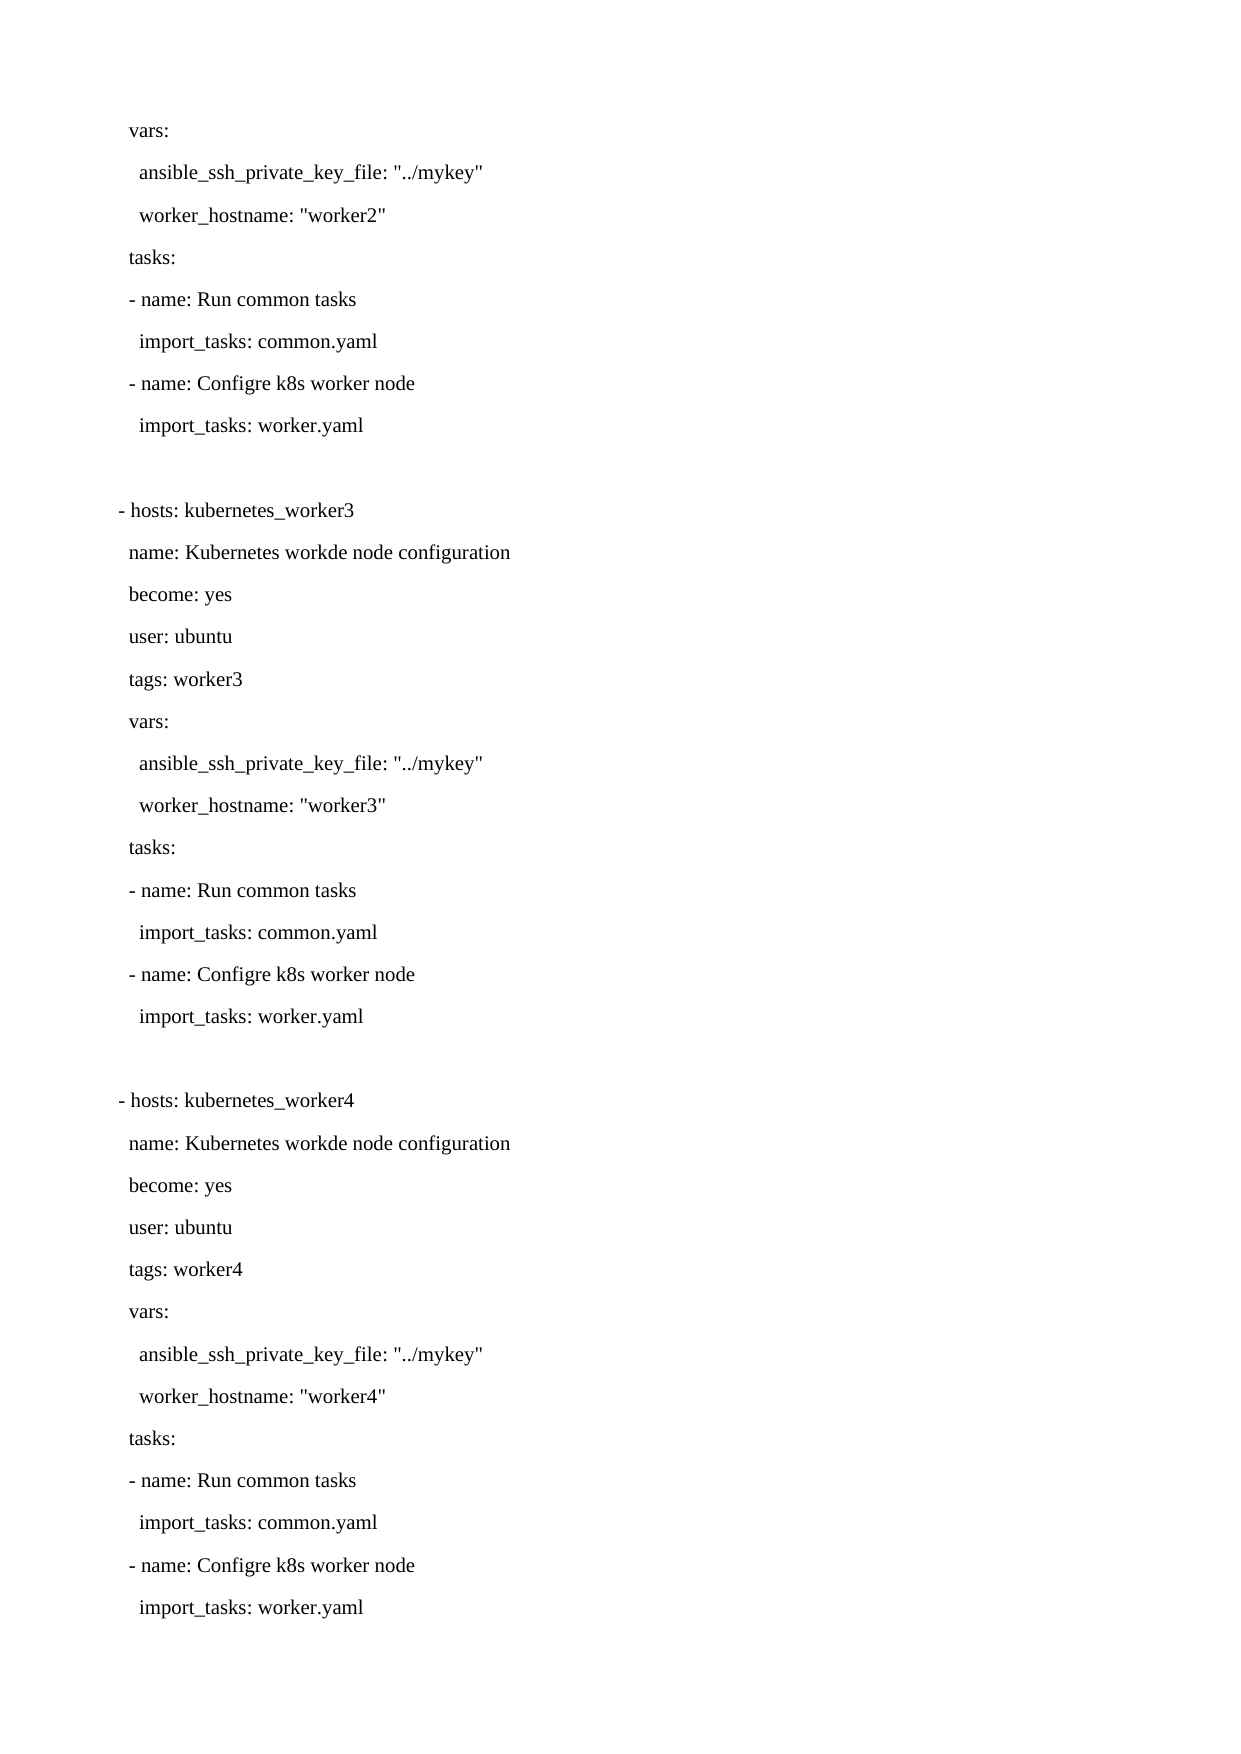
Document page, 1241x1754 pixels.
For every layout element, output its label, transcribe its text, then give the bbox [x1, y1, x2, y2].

text user: ubuntu [118, 1215, 1122, 1239]
text - name: Configre k8s worker node [118, 962, 1122, 986]
text - name: Run common tasks [118, 1468, 1122, 1492]
text ansible_ssh_private_key_file: "../mykey" [118, 160, 1122, 184]
text import_tasks: worker.yaml [118, 1004, 1122, 1028]
text name: Kubernetes workde node configuration [118, 540, 1122, 564]
text worker_hostname: "worker3" [118, 793, 1122, 817]
text user: ubuntu [118, 624, 1122, 648]
text tasks: [118, 245, 1122, 269]
text - name: Run common tasks [118, 877, 1122, 902]
text become: yes [118, 1173, 1122, 1197]
text import_tasks: common.yaml [118, 920, 1122, 944]
text vars: [118, 1299, 1122, 1323]
text import_tasks: worker.yaml [118, 1595, 1122, 1619]
text - name: Configre k8s worker node [118, 1552, 1122, 1577]
text - name: Configre k8s worker node [118, 371, 1122, 395]
text - name: Run common tasks [118, 287, 1122, 311]
text worker_hostname: "worker2" [118, 202, 1122, 227]
text - hosts: kubernetes_worker4 [118, 1088, 1122, 1112]
text tasks: [118, 1426, 1122, 1450]
text tags: worker3 [118, 667, 1122, 691]
text import_tasks: common.yaml [118, 1510, 1122, 1534]
text worker_hostname: "worker4" [118, 1384, 1122, 1408]
text - hosts: kubernetes_worker3 [118, 498, 1122, 522]
text vars: [118, 118, 1122, 142]
text become: yes [118, 582, 1122, 606]
text vars: [118, 709, 1122, 733]
text name: Kubernetes workde node configuration [118, 1131, 1122, 1155]
text ansible_ssh_private_key_file: "../mykey" [118, 751, 1122, 775]
text import_tasks: common.yaml [118, 329, 1122, 353]
text import_tasks: worker.yaml [118, 413, 1122, 437]
text tags: worker4 [118, 1257, 1122, 1281]
text ansible_ssh_private_key_file: "../mykey" [118, 1342, 1122, 1366]
text tasks: [118, 835, 1122, 859]
